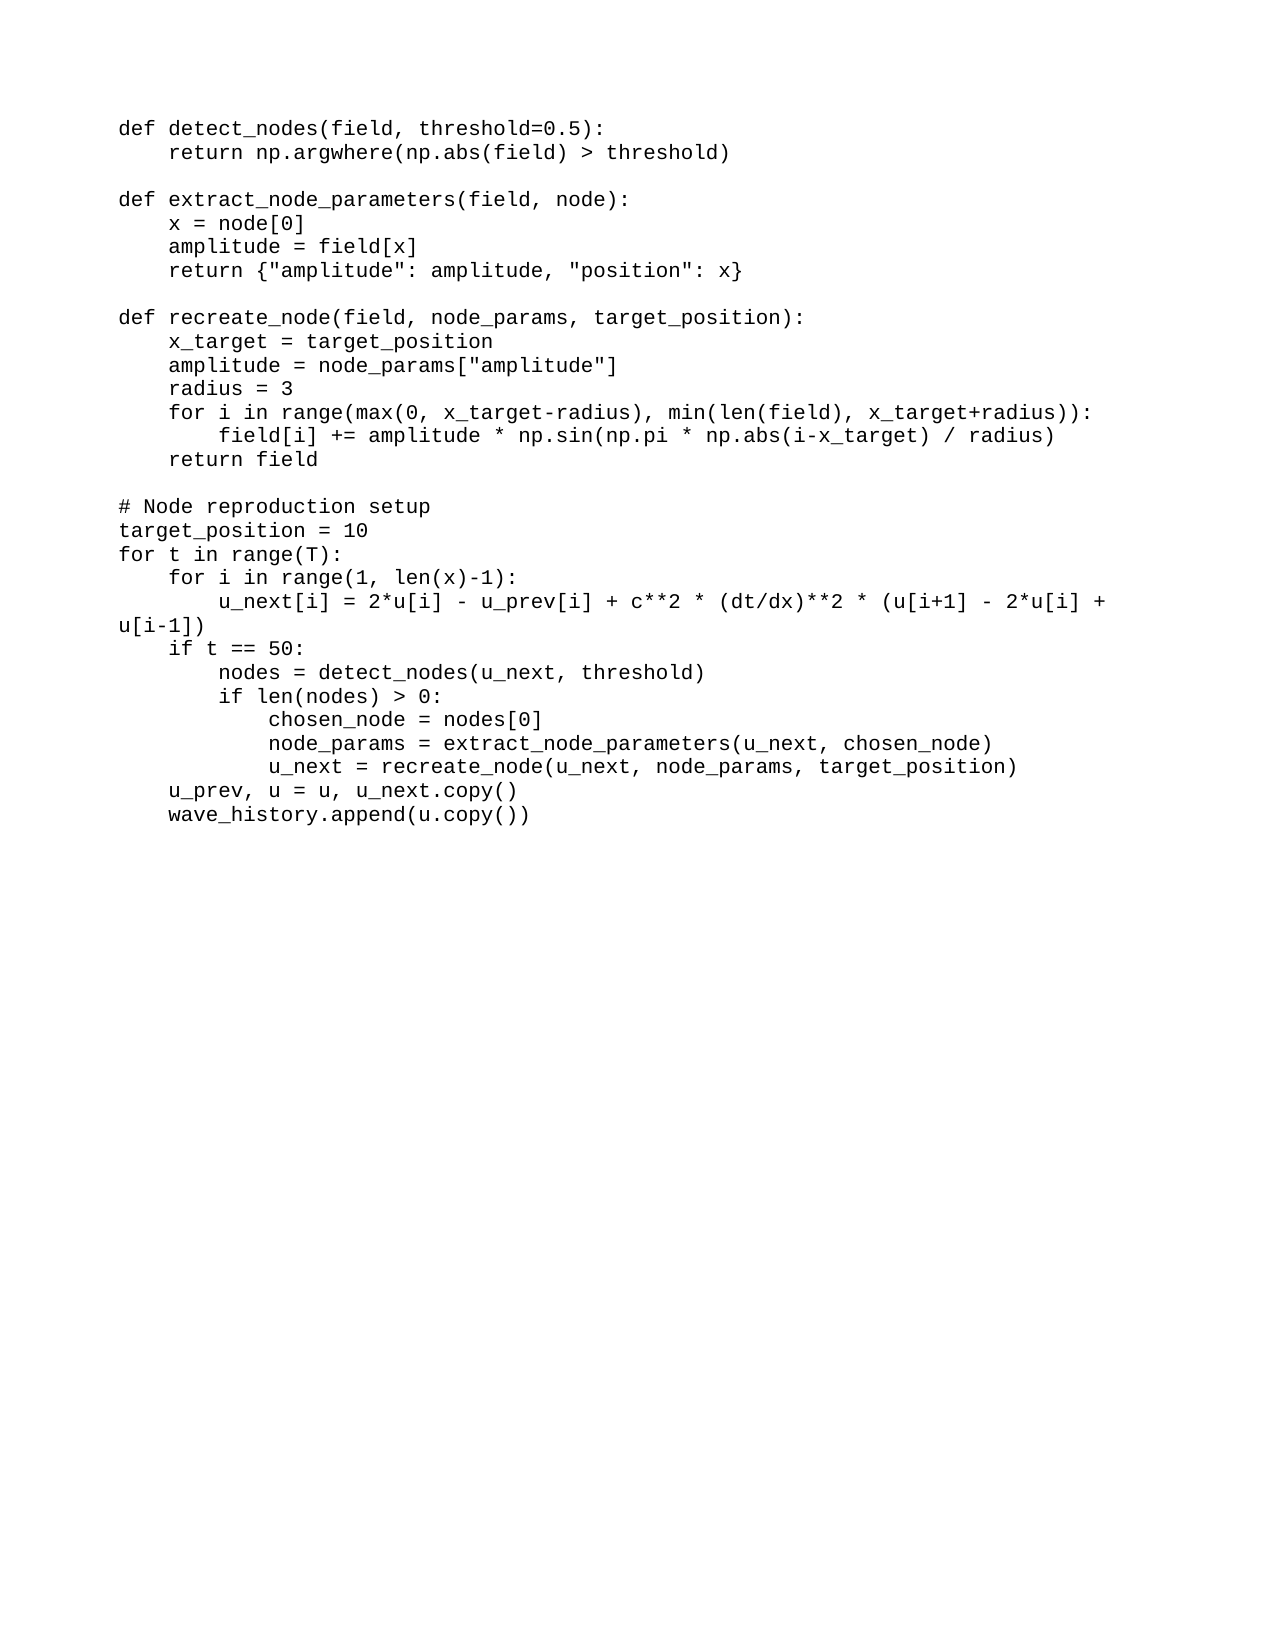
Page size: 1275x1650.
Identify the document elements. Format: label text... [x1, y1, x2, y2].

text target_position = 10 [118, 520, 1157, 544]
text for i in range(max(0, x_target-radius), min(len(field), x_target+radius)): [118, 402, 1157, 426]
text field[i] += amplitude * np.sin(np.pi * np.abs(i-x_target) / radius) [118, 426, 1157, 449]
text u_next[i] = 2*u[i] - u_prev[i] + c**2 * (dt/dx)**2 * (u[i+1] - 2*u[i] + u[i-1]) [118, 591, 1157, 638]
text x_target = target_position [118, 331, 1157, 354]
text def recreate_node(field, node_params, target_position): [118, 307, 1157, 331]
text wave_history.append(u.copy()) [118, 804, 1157, 827]
text if t == 50: [118, 638, 1157, 662]
text return {"amplitude": amplitude, "position": x} [118, 260, 1157, 284]
text nodes = detect_nodes(u_next, threshold) [118, 662, 1157, 686]
text chosen_node = nodes[0] [118, 709, 1157, 733]
text def extract_node_parameters(field, node): [118, 189, 1157, 213]
text amplitude = field[x] [118, 236, 1157, 260]
text u_prev, u = u, u_next.copy() [118, 780, 1157, 804]
text for i in range(1, len(x)-1): [118, 567, 1157, 591]
text return field [118, 449, 1157, 473]
text radius = 3 [118, 378, 1157, 402]
text node_params = extract_node_parameters(u_next, chosen_node) [118, 733, 1157, 757]
text return np.argwhere(np.abs(field) > threshold) [118, 142, 1157, 165]
text amplitude = node_params["amplitude"] [118, 354, 1157, 378]
text for t in range(T): [118, 544, 1157, 567]
text if len(nodes) > 0: [118, 686, 1157, 709]
text # Node reproduction setup [118, 496, 1157, 520]
text u_next = recreate_node(u_next, node_params, target_position) [118, 757, 1157, 780]
text def detect_nodes(field, threshold=0.5): [118, 118, 1157, 142]
text x = node[0] [118, 213, 1157, 236]
